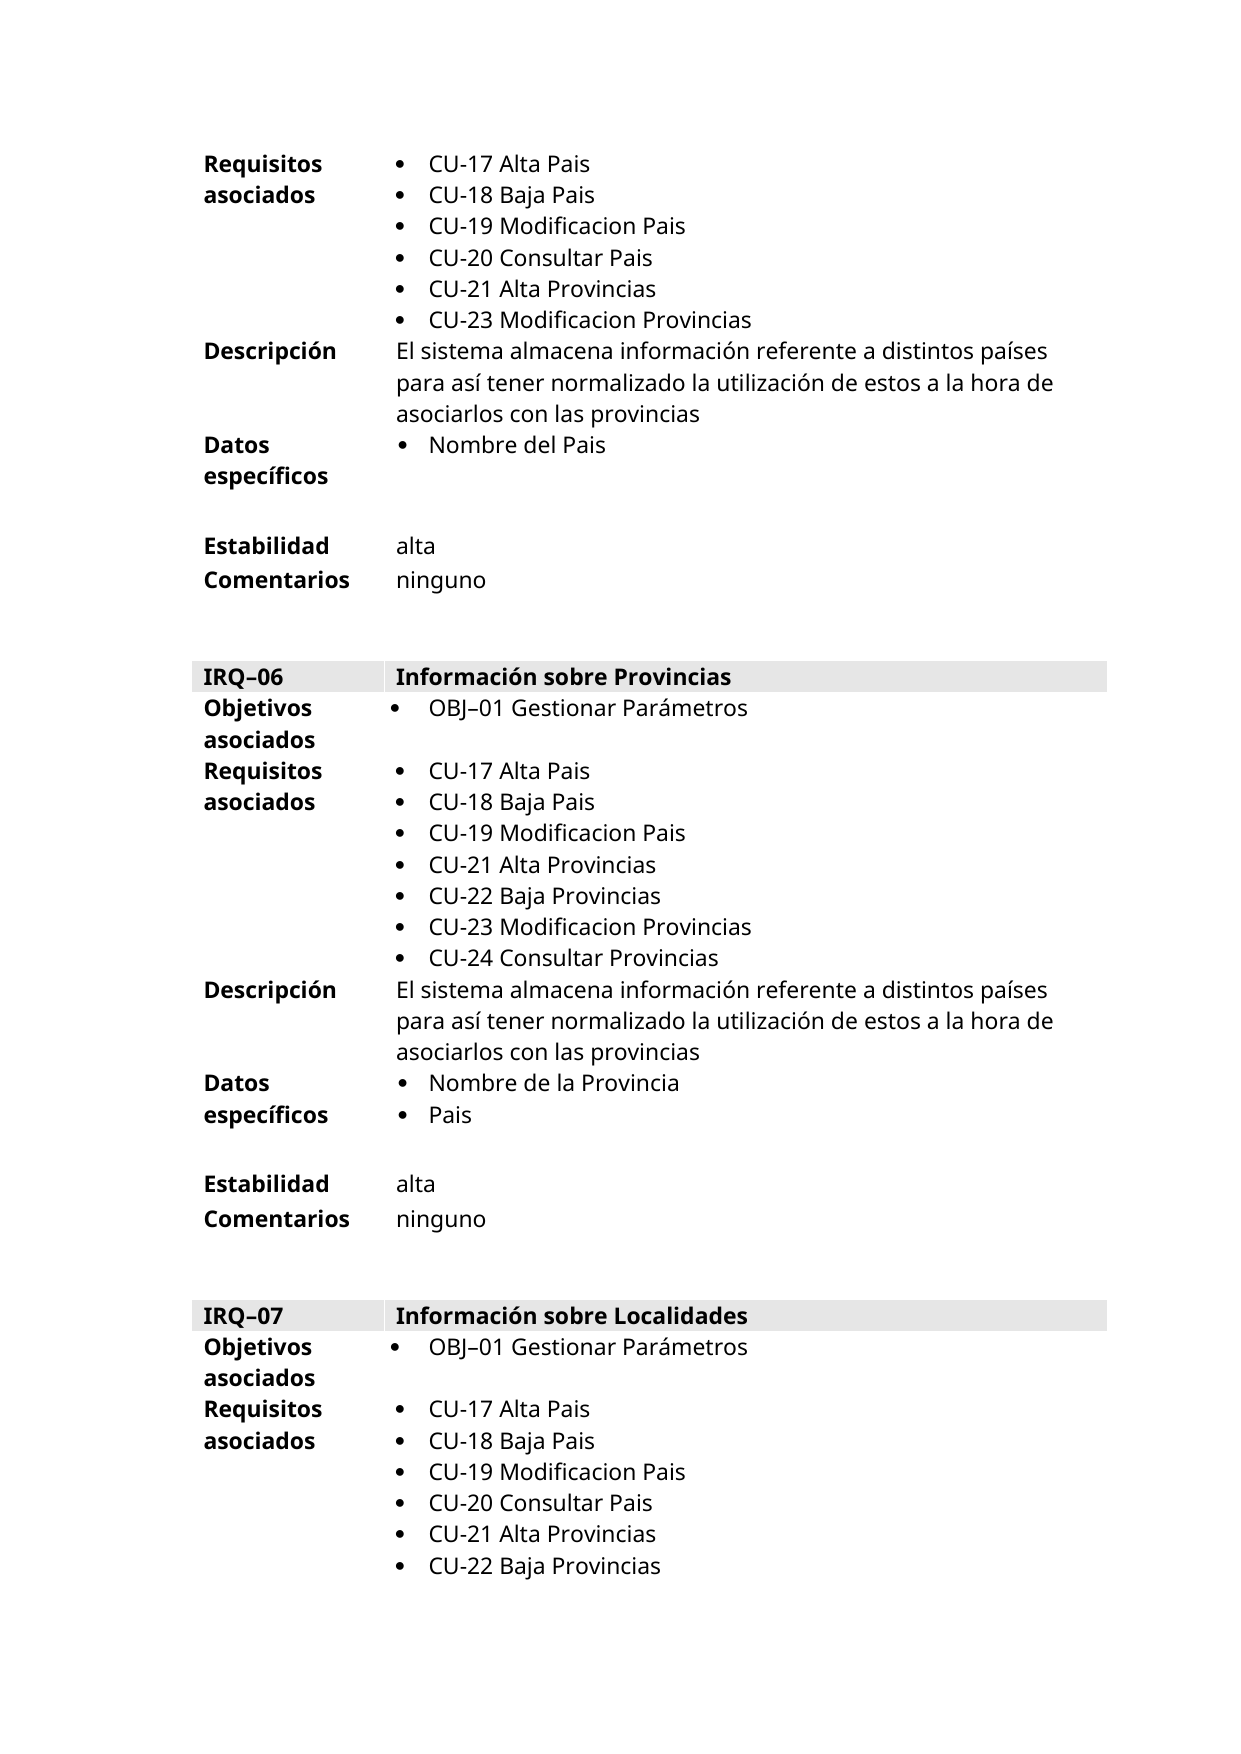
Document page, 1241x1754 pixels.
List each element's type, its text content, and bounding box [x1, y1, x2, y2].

table_cell Objetivos asociados [192, 1331, 384, 1393]
table_cell Datos específicos [192, 429, 384, 491]
table_cell CU-17 Alta Pais CU-18 Baja Pais CU-19 Modificacion Pais CU-21 Alta Provincias CU-22 Baja Provincias CU-23 Modificacion Provincias CU-24 Consultar Provincias [385, 755, 1107, 974]
table_header IRQ–07 [192, 1300, 384, 1331]
table_cell Requisitos asociados [192, 1393, 384, 1581]
table_cell [590, 1169, 1107, 1200]
table_cell alta [385, 530, 589, 561]
table_cell ninguno [385, 1200, 1107, 1237]
table_cell CU-17 Alta Pais CU-18 Baja Pais CU-19 Modificacion Pais CU-20 Consultar Pais CU-21 Alta Provincias CU-22 Baja Provincias CU-23 Modificacion Provincias CU-24 Consultar Provincias CU-25 Alta Localidades CU-26 Baja Localidades CU-27 Modificacion Localidades CU-28 Consultar Localidades [385, 1393, 1107, 1581]
table_cell Requisitos asociados [192, 148, 384, 335]
table_cell Datos específicos [192, 1068, 384, 1130]
table_cell Objetivos asociados [192, 693, 384, 755]
table_cell Nombre de la Provincia Pais [385, 1068, 1107, 1168]
table_cell Comentarios [192, 1200, 384, 1237]
table_cell Requisitos asociados [192, 755, 384, 974]
table_cell [192, 491, 384, 530]
table_cell Comentarios [192, 561, 384, 599]
table_cell Nombre del Pais [385, 429, 1107, 530]
table_cell OBJ–01 Gestionar Parámetros [385, 1331, 1107, 1393]
table_cell alta [385, 1169, 589, 1200]
table_cell Descripción [192, 335, 384, 429]
table_header Información sobre Localidades [385, 1300, 1107, 1331]
table_cell [590, 530, 1107, 561]
table_cell OBJ–01 Gestionar Parámetros [385, 693, 1107, 755]
table_cell Estabilidad [192, 530, 384, 561]
table_header IRQ–06 [192, 661, 384, 692]
table_cell [192, 1130, 384, 1168]
table_cell ninguno [385, 561, 1107, 599]
table_cell El sistema almacena información referente a distintos países para así tener normalizado la utilización de estos a la hora de asociarlos con las provincias [385, 335, 1107, 429]
table_cell El sistema almacena información referente a distintos países para así tener normalizado la utilización de estos a la hora de asociarlos con las provincias [385, 974, 1107, 1067]
table_cell Descripción [192, 974, 384, 1067]
table_cell CU-17 Alta Pais CU-18 Baja Pais CU-19 Modificacion Pais CU-20 Consultar Pais CU-21 Alta Provincias CU-23 Modificacion Provincias [385, 148, 1107, 335]
table_header Información sobre Provincias [385, 661, 1107, 692]
table_cell Estabilidad [192, 1169, 384, 1200]
